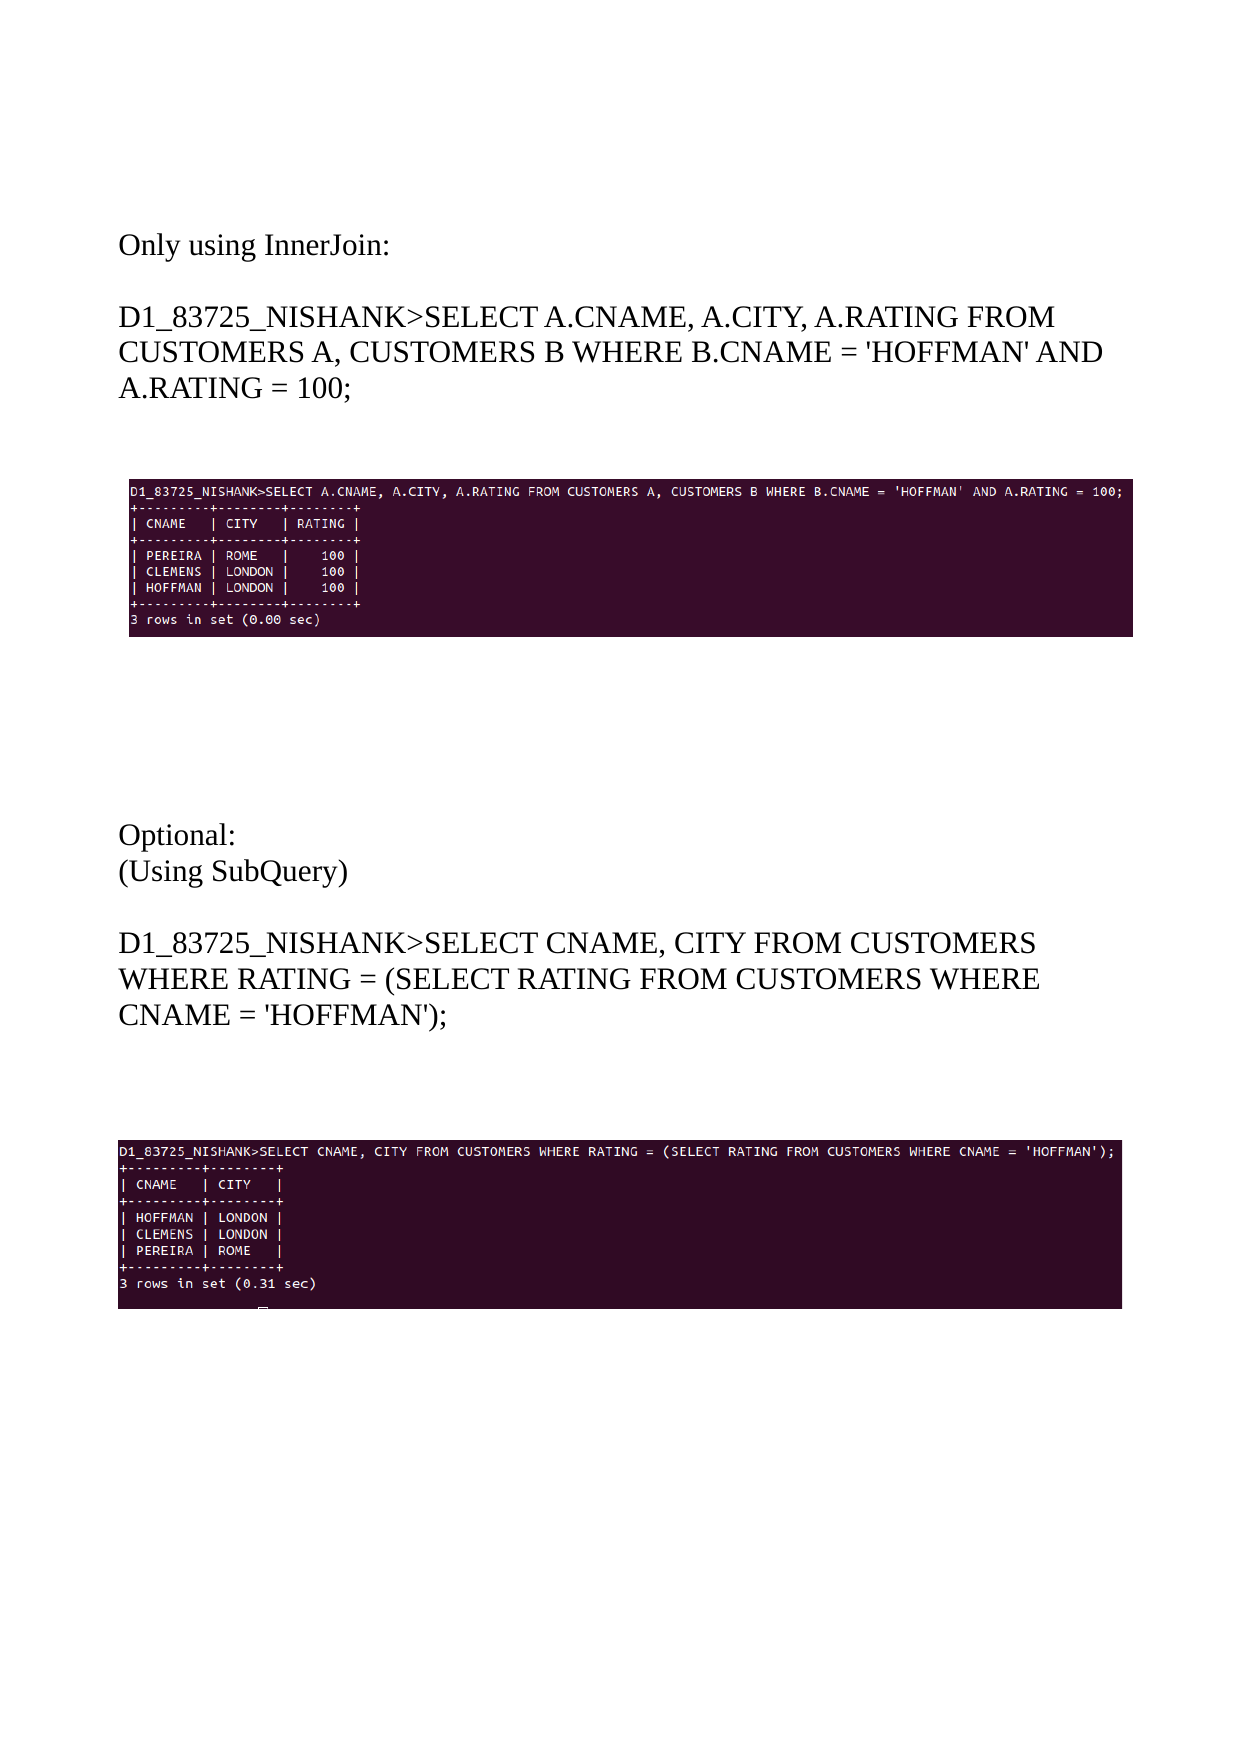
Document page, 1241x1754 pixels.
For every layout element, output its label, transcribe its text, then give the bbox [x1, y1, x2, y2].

picture [118, 1140, 1123, 1309]
text Only using InnerJoin: [118, 226, 1122, 262]
text D1_83725_NISHANK>SELECT A.CNAME, A.CITY, A.RATING FROM CUSTOMERS A, CUSTOMERS B WHERE B.CNAME = 'HOFFMAN' AND A.RATING = 100; [118, 298, 1122, 442]
picture [129, 479, 1133, 637]
text (Using SubQuery) [118, 852, 1122, 888]
text Optional: [118, 817, 1122, 852]
text D1_83725_NISHANK>SELECT CNAME, CITY FROM CUSTOMERS WHERE RATING = (SELECT RATING FROM CUSTOMERS WHERE CNAME = 'HOFFMAN'); [118, 924, 1122, 1032]
